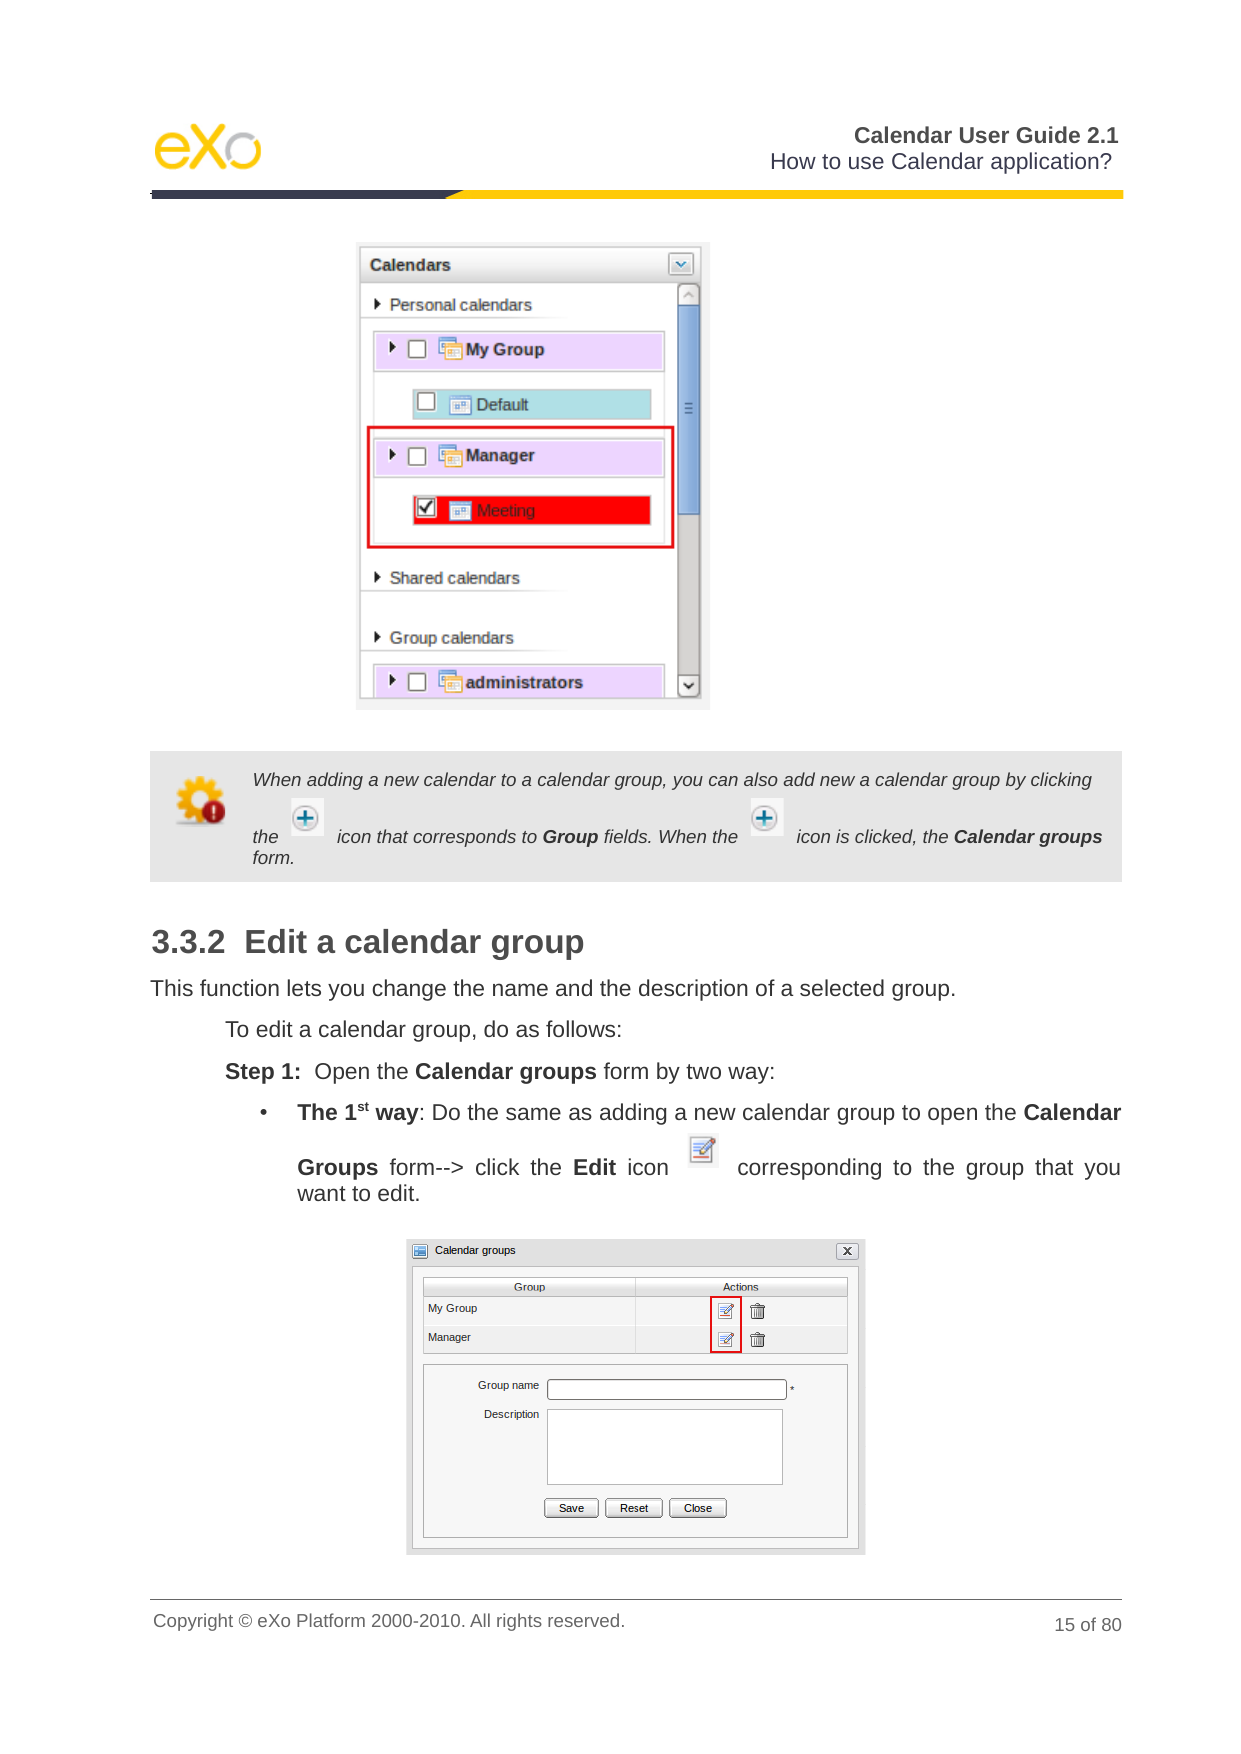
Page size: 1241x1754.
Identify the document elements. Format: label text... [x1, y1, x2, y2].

list The 1st way: Do the same as adding a new calendar group to open the Calendar Groups form--> click the Edit icon corresponding to the group that you want to edit. [259, 1099, 1122, 1206]
picture [175, 776, 226, 827]
picture [687, 1133, 719, 1168]
picture [155, 123, 262, 170]
picture [406, 1239, 866, 1555]
list To edit a calendar group, do as follows: [187, 1016, 1122, 1043]
text This function lets you change the name and the description of a selected group. [150, 975, 1122, 1001]
picture [355, 242, 711, 710]
picture [151, 190, 1124, 199]
picture [750, 798, 784, 836]
table_header [150, 751, 247, 882]
list Step 1: Open the Calendar groups form by two way: [187, 1058, 1122, 1084]
table_header When adding a new calendar to a calendar group, you can also add new a calendar group by clicking the icon that corresponds to Group fields. When the icon is clicked, the Calendar groups form. [247, 751, 1122, 882]
picture [291, 798, 324, 836]
subtitle Edit a calendar group [150, 922, 1122, 960]
